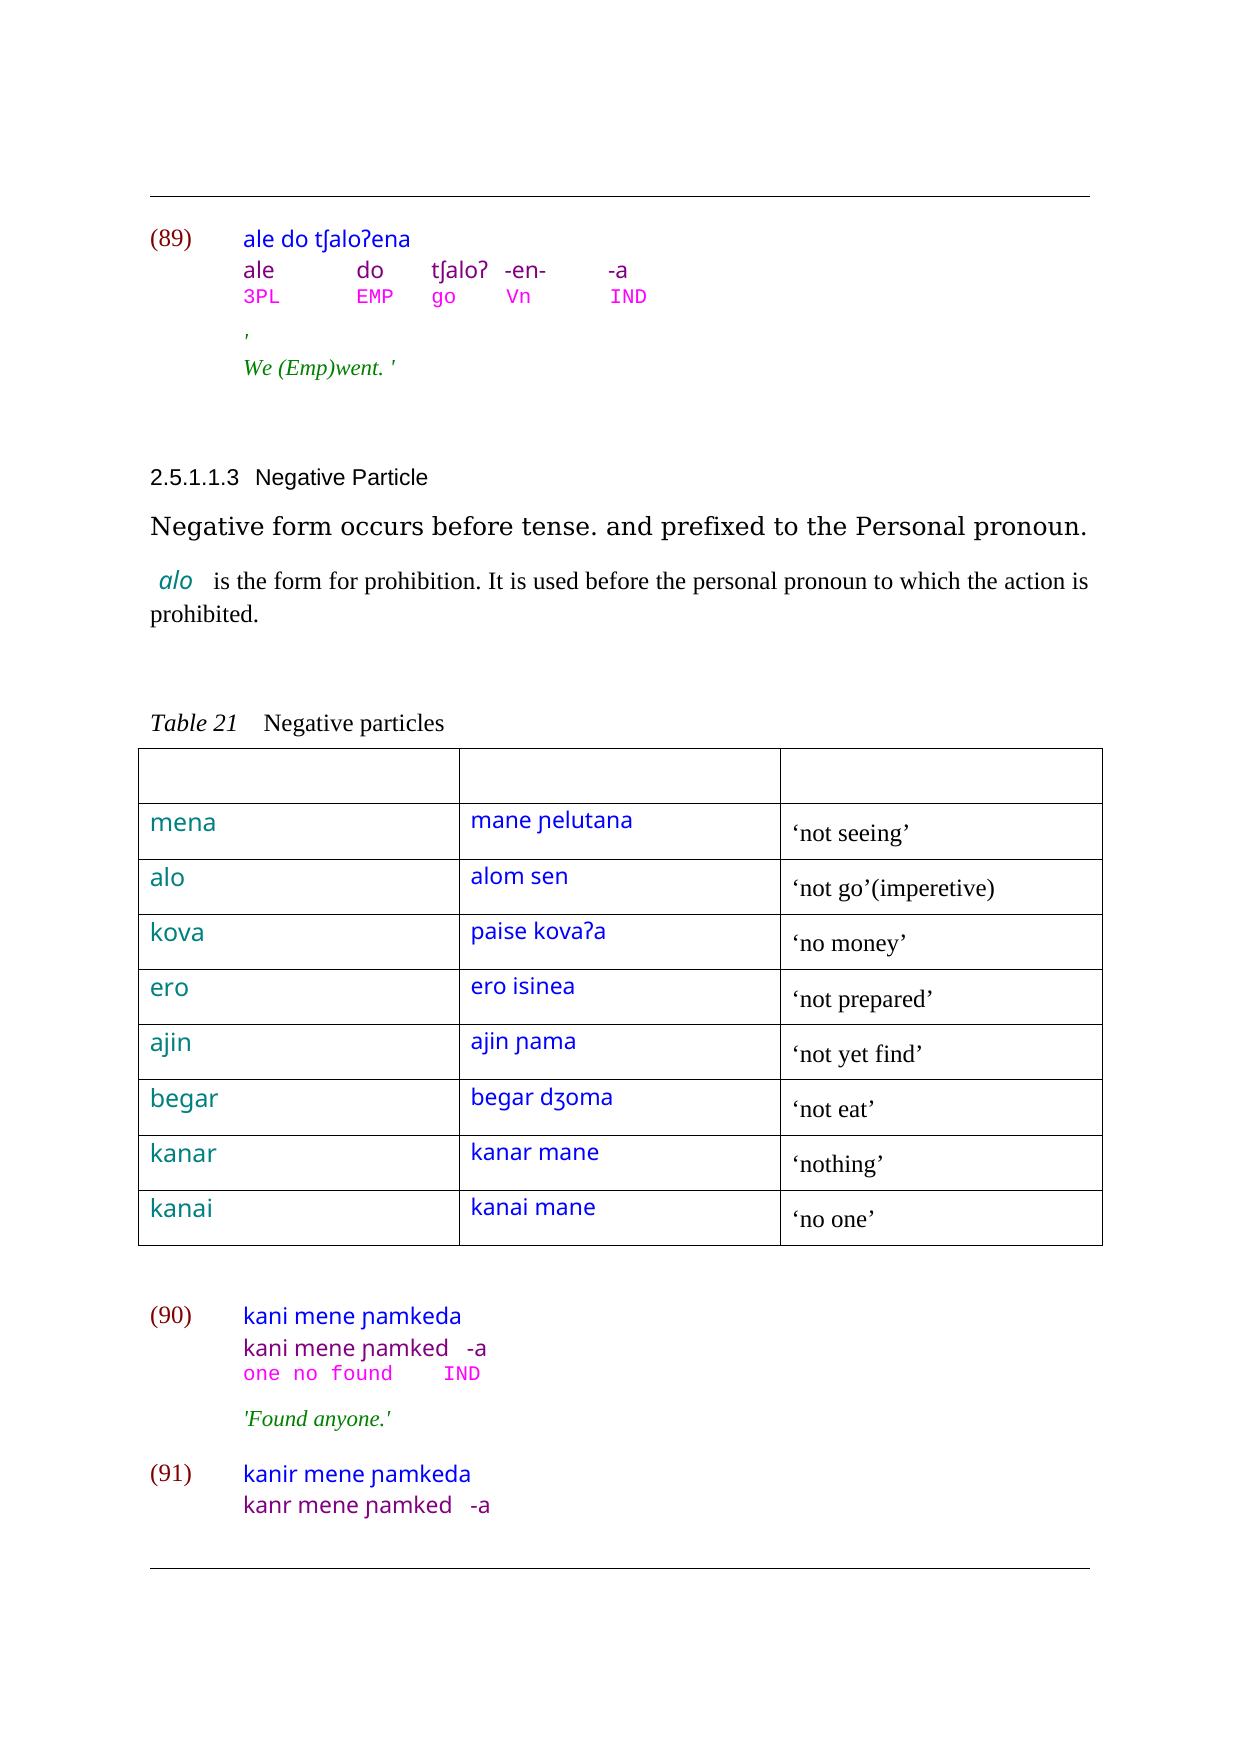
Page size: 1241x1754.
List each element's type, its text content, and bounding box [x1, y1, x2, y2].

table_cell ajin [139, 1025, 459, 1079]
table_cell [143, 1489, 235, 1520]
table_cell ‘not eat’ [781, 1080, 1102, 1134]
table_cell ‘not prepared’ [781, 970, 1102, 1024]
table_cell 3PL EMP go Vn IND [235, 286, 1240, 328]
table_cell paise kovaʔa [460, 915, 780, 969]
table_cell [143, 1405, 235, 1458]
table_header [460, 749, 780, 803]
table_cell kova [139, 915, 459, 969]
table_cell mane ɲelutana [460, 804, 780, 858]
table_cell [143, 328, 235, 433]
table_cell [143, 1331, 235, 1405]
text Negative form occurs before tense. and prefixed to the Personal pronoun. [150, 508, 1090, 542]
table_header [139, 749, 459, 803]
table_cell kanai mane [460, 1191, 780, 1245]
table_cell kanai [139, 1191, 459, 1245]
table_cell [143, 255, 235, 286]
table_cell ajin ɲama [460, 1025, 780, 1079]
table_header [781, 749, 1102, 803]
table_header [143, 1300, 235, 1331]
table_cell ‘not go’(imperetive) [781, 860, 1102, 914]
table_cell ‘no money’ [781, 915, 1102, 969]
text alo is the form for prohibition. It is used before the personal pronoun to which the action is prohibited. [150, 563, 1090, 629]
subtitle Negative Particle [150, 458, 1090, 492]
table_cell 'Found anyone.' [235, 1405, 1240, 1458]
table_cell kanar mane [460, 1136, 780, 1190]
table_cell alom sen [460, 860, 780, 914]
table_cell [143, 1458, 235, 1489]
table_cell begar [139, 1080, 459, 1134]
text Table 21 Negative particles [150, 704, 1090, 738]
table_cell kanr mene ɲamked -a [235, 1489, 1240, 1520]
table_cell ‘not seeing’ [781, 804, 1102, 858]
table_cell ale do tʃaloʔena [235, 223, 1240, 254]
table_cell ' We (Emp)went. ' [235, 328, 1240, 433]
table_cell ero [139, 970, 459, 1024]
table_cell ale do tʃaloʔ -en- -a [235, 255, 1240, 286]
table_cell mena [139, 804, 459, 858]
table_cell ‘nothing’ [781, 1136, 1102, 1190]
table_cell begar dʒoma [460, 1080, 780, 1134]
table_cell alo [139, 860, 459, 914]
table_cell kanar [139, 1136, 459, 1190]
table_cell ‘not yet find’ [781, 1025, 1102, 1079]
table_cell ero isinea [460, 970, 780, 1024]
table_cell [143, 197, 235, 223]
table_header kani mene ɲamkeda [235, 1300, 1240, 1331]
table_cell [143, 223, 235, 254]
table_cell kanir mene ɲamkeda [235, 1458, 1240, 1489]
table_cell [235, 197, 1240, 223]
table_cell kani mene ɲamked -a one no found IND [235, 1331, 1240, 1405]
table_cell ‘no one’ [781, 1191, 1102, 1245]
table_cell [143, 286, 235, 328]
